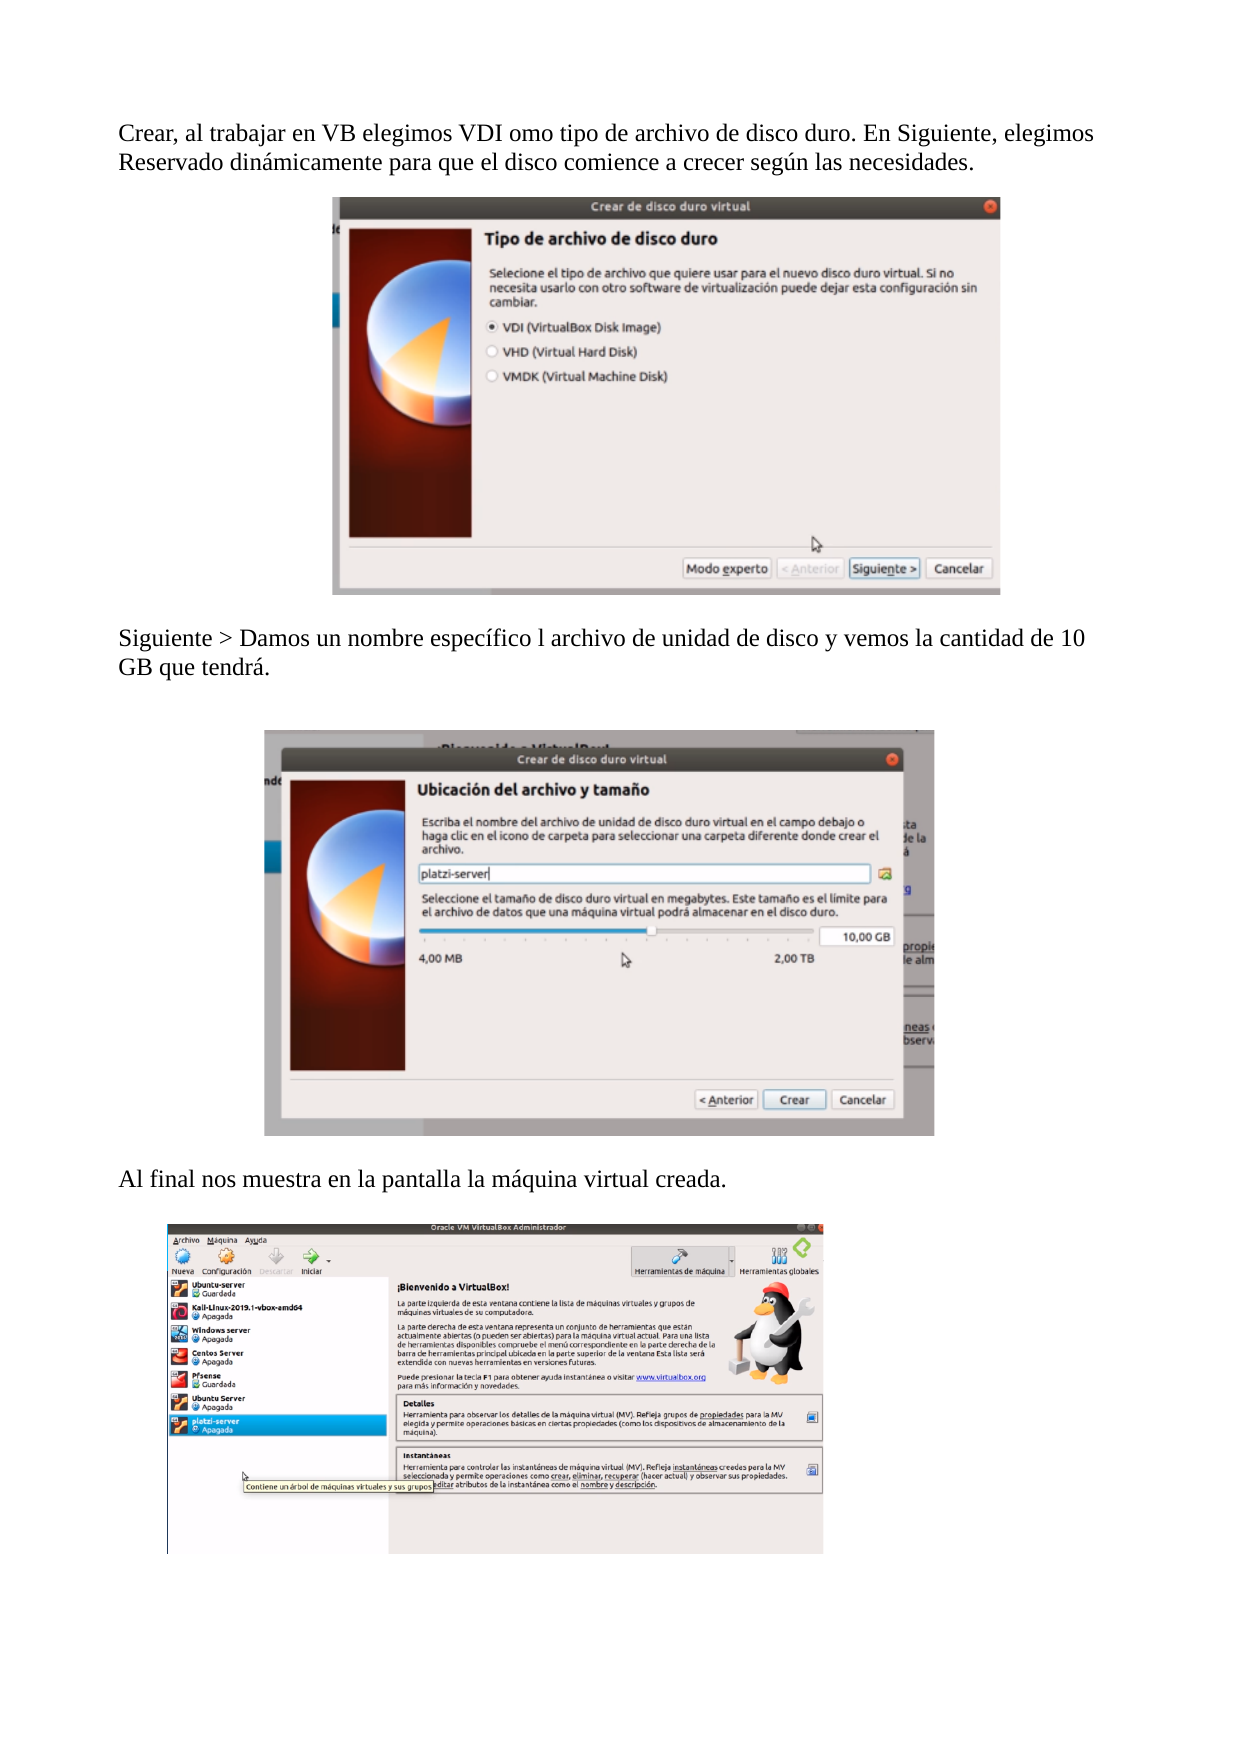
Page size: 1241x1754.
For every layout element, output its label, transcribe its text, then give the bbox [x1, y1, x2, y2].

text Al final nos muestra en la pantalla la máquina virtual creada. [118, 1164, 1122, 1193]
text Siguiente > Damos un nombre específico l archivo de unidad de disco y vemos la cantidad de 10 GB que tendrá. [118, 623, 1122, 681]
picture [332, 197, 1001, 595]
picture [264, 730, 935, 1136]
picture [167, 1224, 824, 1554]
text Crear, al trabajar en VB elegimos VDI omo tipo de archivo de disco duro. En Siguiente, elegimos Reservado dinámicamente para que el disco comience a crecer según las necesidades. [118, 118, 1122, 176]
